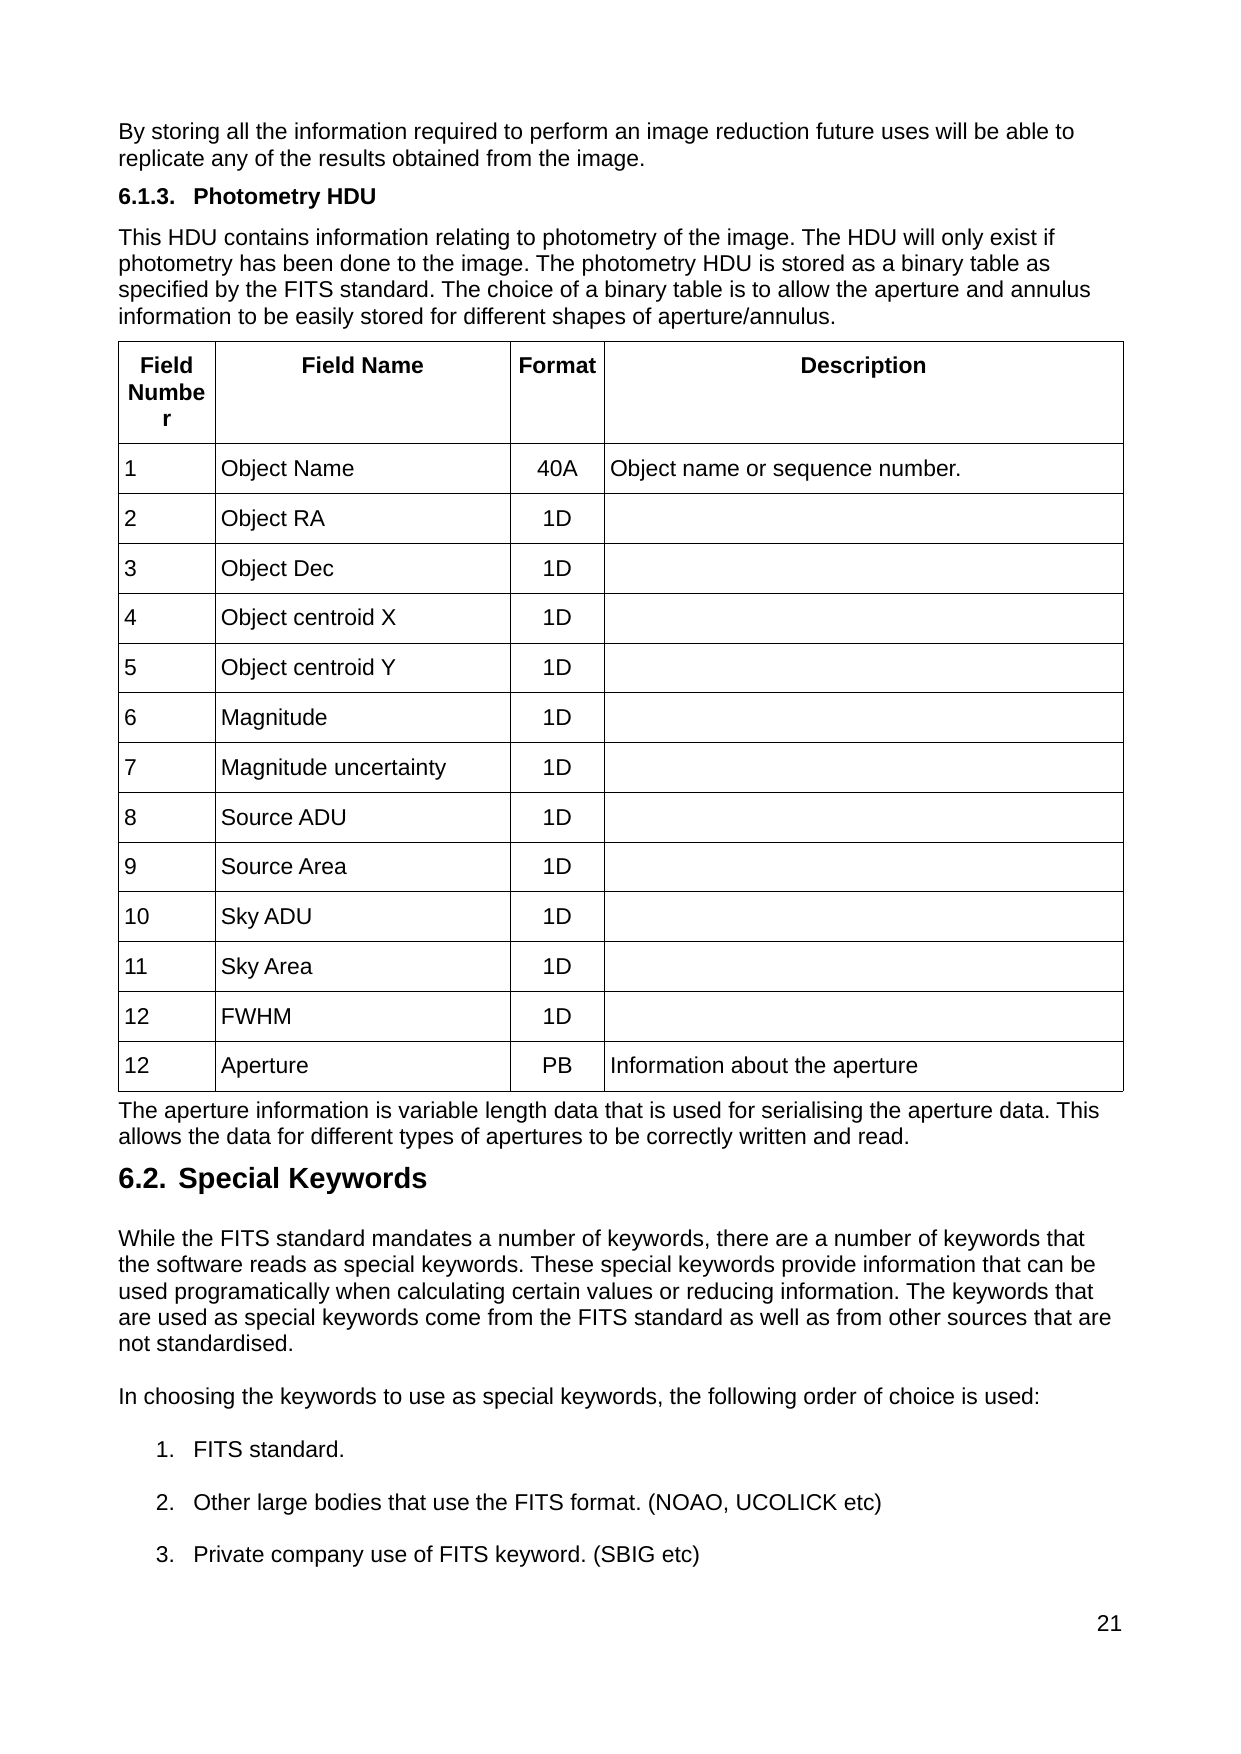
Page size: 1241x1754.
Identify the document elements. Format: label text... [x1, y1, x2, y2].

table_cell Object name or sequence number. [605, 444, 1123, 493]
table_cell [605, 892, 1123, 941]
table_header Format [511, 342, 604, 443]
text By storing all the information required to perform an image reduction future uses will be able to replicate any of the results obtained from the image. [118, 118, 1122, 171]
table_header Description [605, 342, 1123, 443]
table_cell 1D [511, 992, 604, 1041]
table_cell [605, 992, 1123, 1041]
subtitle Photometry HDU [118, 183, 1122, 209]
table_cell Object RA [216, 494, 510, 543]
table_cell [605, 544, 1123, 593]
text This HDU contains information relating to photometry of the image. The HDU will only exist if photometry has been done to the image. The photometry HDU is stored as a binary table as specified by the FITS standard. The choice of a binary table is to allow the aperture and annulus information to be easily stored for different shapes of aperture/annulus. [118, 209, 1122, 329]
table_cell 9 [119, 843, 215, 891]
table_cell 10 [119, 892, 215, 941]
table_cell 12 [119, 1042, 215, 1091]
table_cell [605, 693, 1123, 742]
list FITS standard. [156, 1421, 1122, 1462]
table_cell 7 [119, 743, 215, 792]
table_cell Object centroid X [216, 594, 510, 642]
table_cell 1D [511, 843, 604, 891]
table_cell 1D [511, 693, 604, 742]
table_cell 1D [511, 892, 604, 941]
table_cell 1D [511, 743, 604, 792]
table_cell Information about the aperture [605, 1042, 1123, 1091]
table_cell [605, 644, 1123, 692]
table_cell FWHM [216, 992, 510, 1041]
table_cell Object Dec [216, 544, 510, 593]
text The aperture information is variable length data that is used for serialising the aperture data. This allows the data for different types of apertures to be correctly written and read. [118, 1097, 1122, 1149]
table_cell Magnitude [216, 693, 510, 742]
table_cell 3 [119, 544, 215, 593]
table_cell 5 [119, 644, 215, 692]
table_cell [605, 743, 1123, 792]
table_cell 4 [119, 594, 215, 642]
table_cell 6 [119, 693, 215, 742]
table_cell 1D [511, 544, 604, 593]
table_header Field Number [119, 342, 215, 443]
table_cell [605, 793, 1123, 842]
table_cell Object Name [216, 444, 510, 493]
table_cell 1D [511, 594, 604, 642]
list Other large bodies that use the FITS format. (NOAO, UCOLICK etc) [156, 1474, 1122, 1515]
table_cell 1D [511, 942, 604, 991]
table_cell 11 [119, 942, 215, 991]
table_cell 1D [511, 644, 604, 692]
table_cell Sky Area [216, 942, 510, 991]
table_cell Object centroid Y [216, 644, 510, 692]
table_cell Aperture [216, 1042, 510, 1091]
list Private company use of FITS keyword. (SBIG etc) [156, 1527, 1122, 1568]
table_cell Source ADU [216, 793, 510, 842]
table_cell 40A [511, 444, 604, 493]
subtitle Special Keywords [118, 1161, 1122, 1195]
table_cell Source Area [216, 843, 510, 891]
table_cell Magnitude uncertainty [216, 743, 510, 792]
text In choosing the keywords to use as special keywords, the following order of choice is used: [118, 1368, 1122, 1409]
table_cell 2 [119, 494, 215, 543]
table_cell 1D [511, 494, 604, 543]
table_cell PB [511, 1042, 604, 1091]
table_cell 12 [119, 992, 215, 1041]
table_header Field Name [216, 342, 510, 443]
table_cell [605, 942, 1123, 991]
table_cell [605, 843, 1123, 891]
table_cell 8 [119, 793, 215, 842]
table_cell [605, 594, 1123, 642]
table_cell Sky ADU [216, 892, 510, 941]
table_cell [605, 494, 1123, 543]
table_cell 1 [119, 444, 215, 493]
table_cell 1D [511, 793, 604, 842]
text While the FITS standard mandates a number of keywords, there are a number of keywords that the software reads as special keywords. These special keywords provide information that can be used programatically when calculating certain values or reducing information. The keywords that are used as special keywords come from the FITS standard as well as from other sources that are not standardised. [118, 1201, 1122, 1357]
